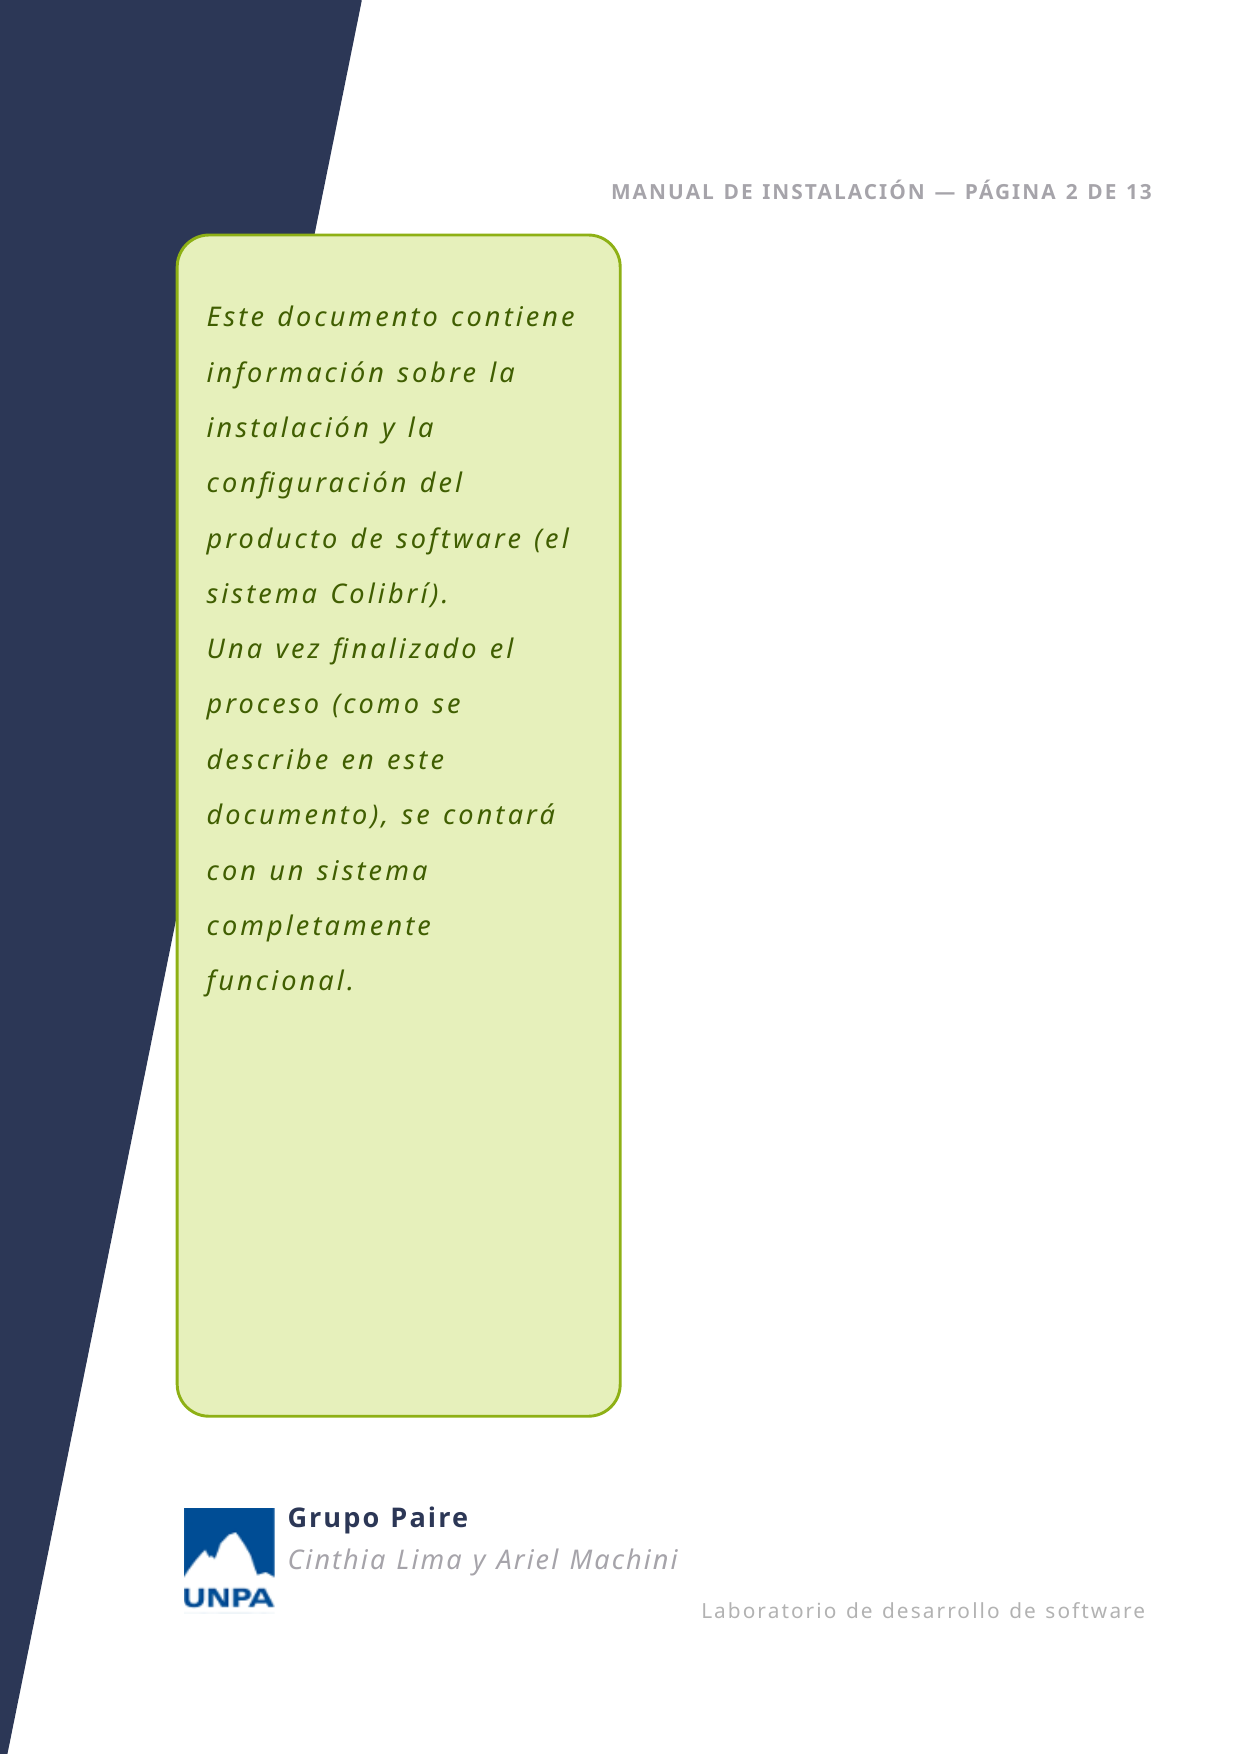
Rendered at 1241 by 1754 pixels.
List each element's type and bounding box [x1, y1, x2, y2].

picture [184, 1508, 275, 1614]
